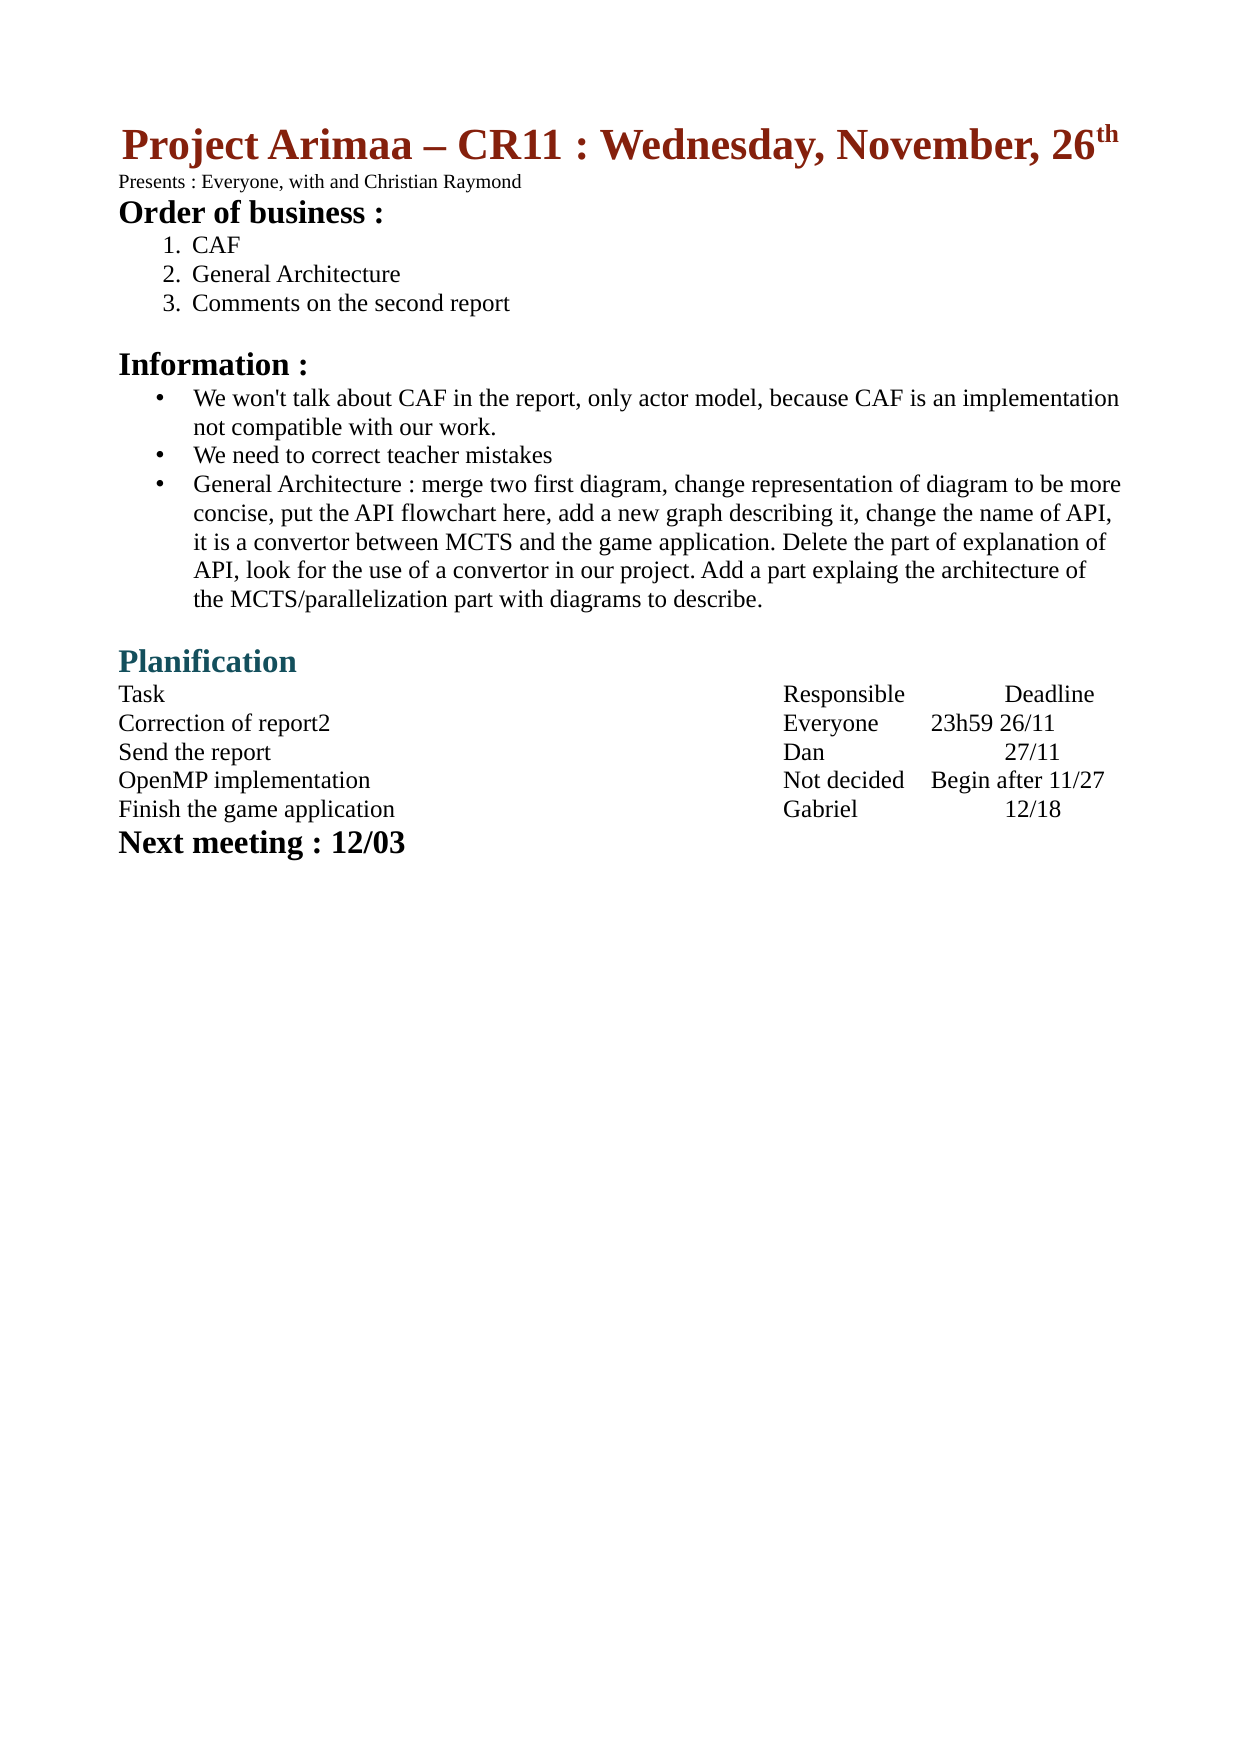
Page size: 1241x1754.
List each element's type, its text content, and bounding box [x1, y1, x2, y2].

list Comments on the second report [162, 288, 1122, 316]
list We need to correct teacher mistakes [156, 440, 1122, 469]
subtitle Planification [118, 642, 1122, 679]
subtitle Order of business : [118, 192, 1122, 230]
text Send the report Dan 27/11 [118, 737, 1122, 766]
text Correction of report2 Everyone 23h59 26/11 [118, 708, 1122, 737]
text Project Arimaa – CR11 : Wednesday, November, 26th [118, 118, 1122, 169]
list We won't talk about CAF in the report, only actor model, because CAF is an implementation not compatible with our work. [156, 383, 1122, 440]
text Presents : Everyone, with and Christian Raymond [118, 169, 1122, 192]
subtitle Information : [118, 345, 1122, 383]
subtitle Next meeting : 12/03 [118, 823, 1122, 861]
subtitle Finish the game application Gabriel 12/18 [118, 794, 1122, 823]
list General Architecture : merge two first diagram, change representation of diagram to be more concise, put the API flowchart here, add a new graph describing it, change the name of API, it is a convertor between MCTS and the game application. Delete the part of explanation of API, look for the use of a convertor in our project. Add a part explaing the architecture of the MCTS/parallelization part with diagrams to describe. [156, 469, 1122, 613]
list General Architecture [162, 259, 1122, 288]
text Task Responsible Deadline [118, 679, 1122, 708]
text OpenMP implementation Not decided Begin after 11/27 [118, 766, 1122, 794]
list CAF [162, 230, 1122, 259]
